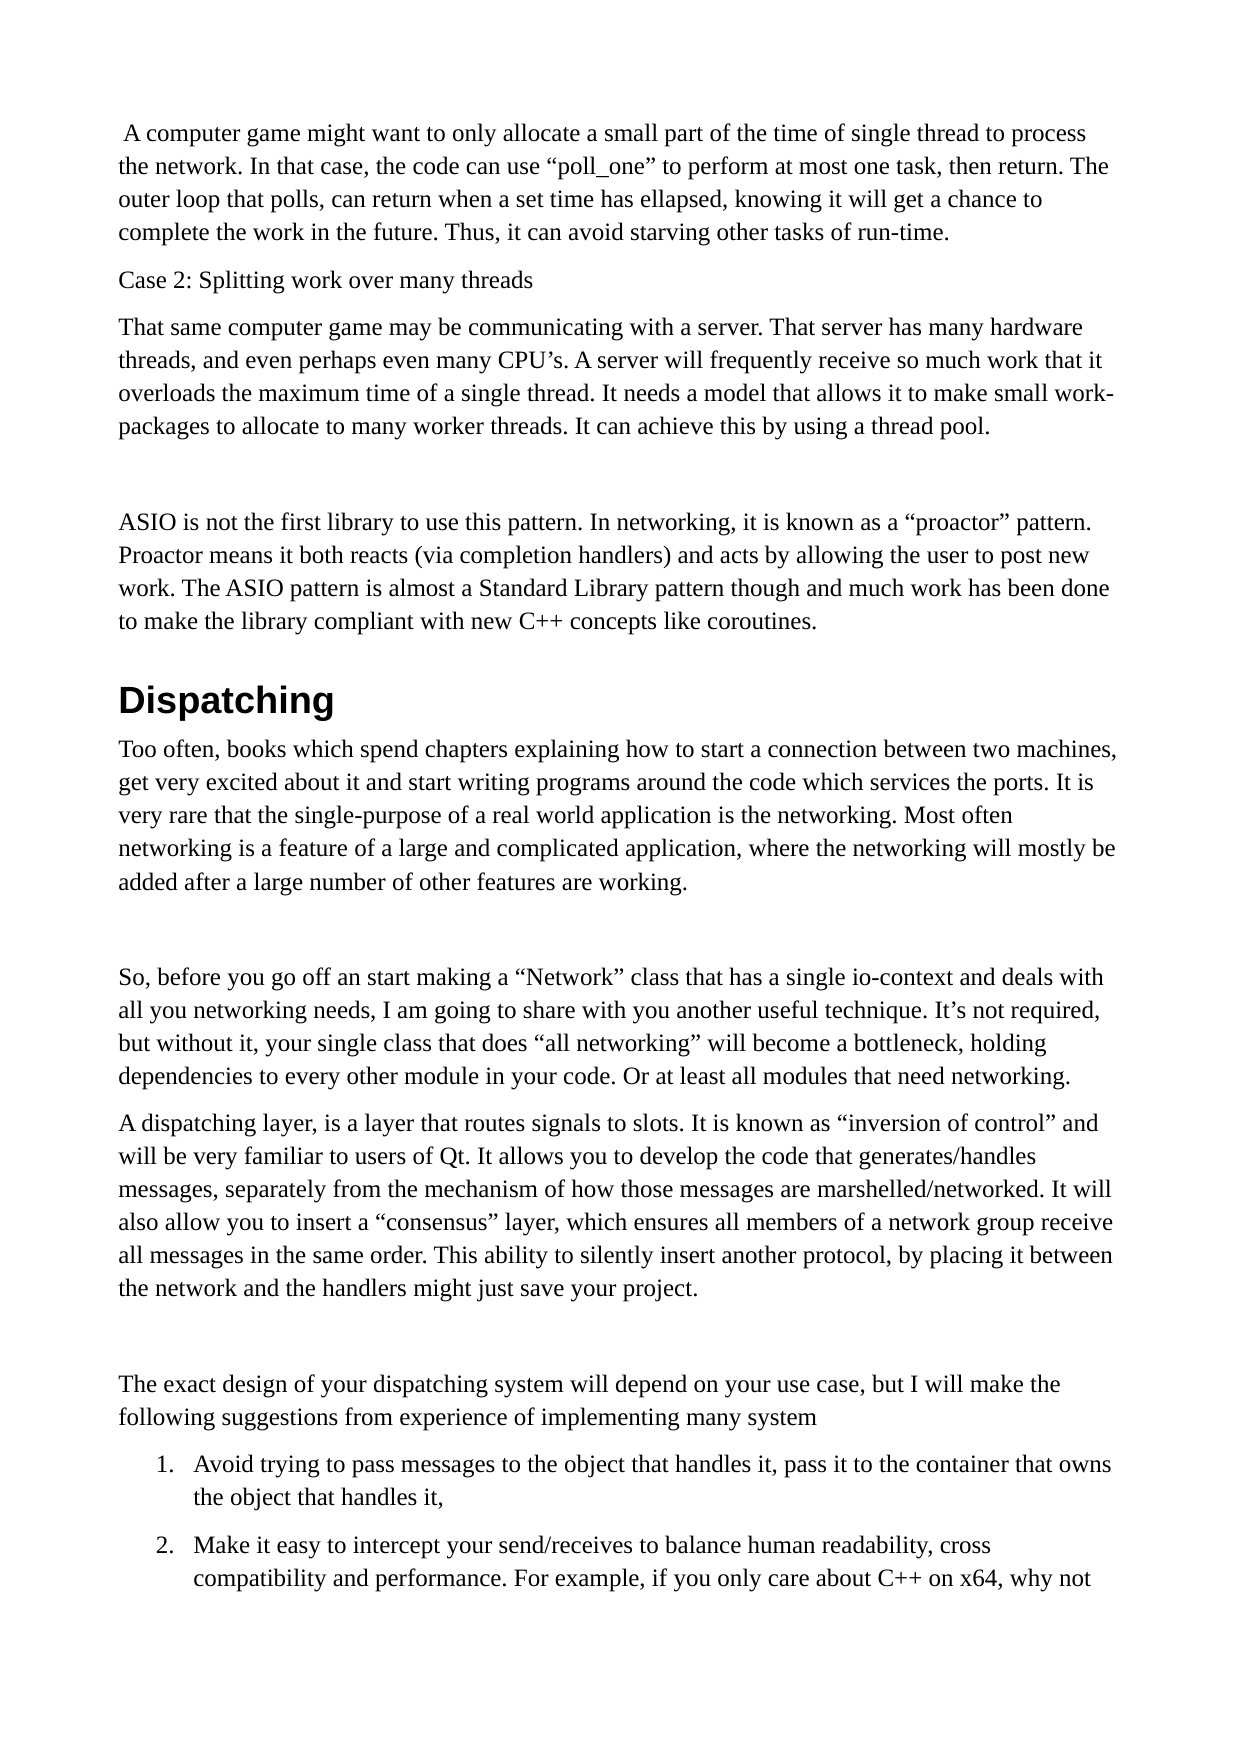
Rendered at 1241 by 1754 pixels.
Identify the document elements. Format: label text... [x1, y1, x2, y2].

text The exact design of your dispatching system will depend on your use case, but I will make the following suggestions from experience of implementing many system [118, 1369, 1122, 1431]
text A computer game might want to only allocate a small part of the time of single thread to process the network. In that case, the code can use “poll_one” to perform at most one task, then return. The outer loop that polls, can return when a set time has ellapsed, knowing it will get a chance to complete the work in the future. Thus, it can avoid starving other tasks of run-time. [118, 118, 1122, 246]
list Make it easy to intercept your send/receives to balance human readability, cross compatibility and performance. For example, if you only care about C++ on x64, why not [156, 1530, 1122, 1592]
text That same computer game may be communicating with a server. That server has many hardware threads, and even perhaps even many CPU’s. A server will frequently receive so much work that it overloads the maximum time of a single thread. It needs a model that allows it to make small work-packages to allocate to many worker threads. It can achieve this by using a thread pool. [118, 312, 1122, 440]
text Too often, books which spend chapters explaining how to start a connection between two machines, get very excited about it and start writing programs around the code which services the ports. It is very rare that the single-purpose of a real world application is the networking. Most often networking is a feature of a large and complicated application, where the networking will mostly be added after a large number of other features are working. [118, 734, 1122, 895]
subtitle Dispatching [118, 678, 1122, 722]
text A dispatching layer, is a layer that routes signals to slots. It is known as “inversion of control” and will be very familiar to users of Qt. It allows you to develop the code that generates/handles messages, separately from the mechanism of how those messages are marshelled/networked. It will also allow you to insert a “consensus” layer, which ensures all members of a network group receive all messages in the same order. This ability to silently insert another protocol, by placing it between the network and the handlers might just save your project. [118, 1108, 1122, 1302]
text Case 2: Splitting work over many threads [118, 265, 1122, 293]
text So, before you go off an start making a “Network” class that has a single io-context and deals with all you networking needs, I am going to share with you another useful technique. It’s not required, but without it, your single class that does “all networking” will become a bottleneck, holding dependencies to every other module in your code. Or at least all modules that need networking. [118, 962, 1122, 1089]
text ASIO is not the first library to use this pattern. In networking, it is known as a “proactor” pattern. Proactor means it both reacts (via completion handlers) and acts by allowing the user to post new work. The ASIO pattern is almost a Standard Library pattern though and much work has been done to make the library compliant with new C++ concepts like coroutines. [118, 507, 1122, 634]
list Avoid trying to pass messages to the object that handles it, pass it to the container that owns the object that handles it, [156, 1449, 1122, 1511]
